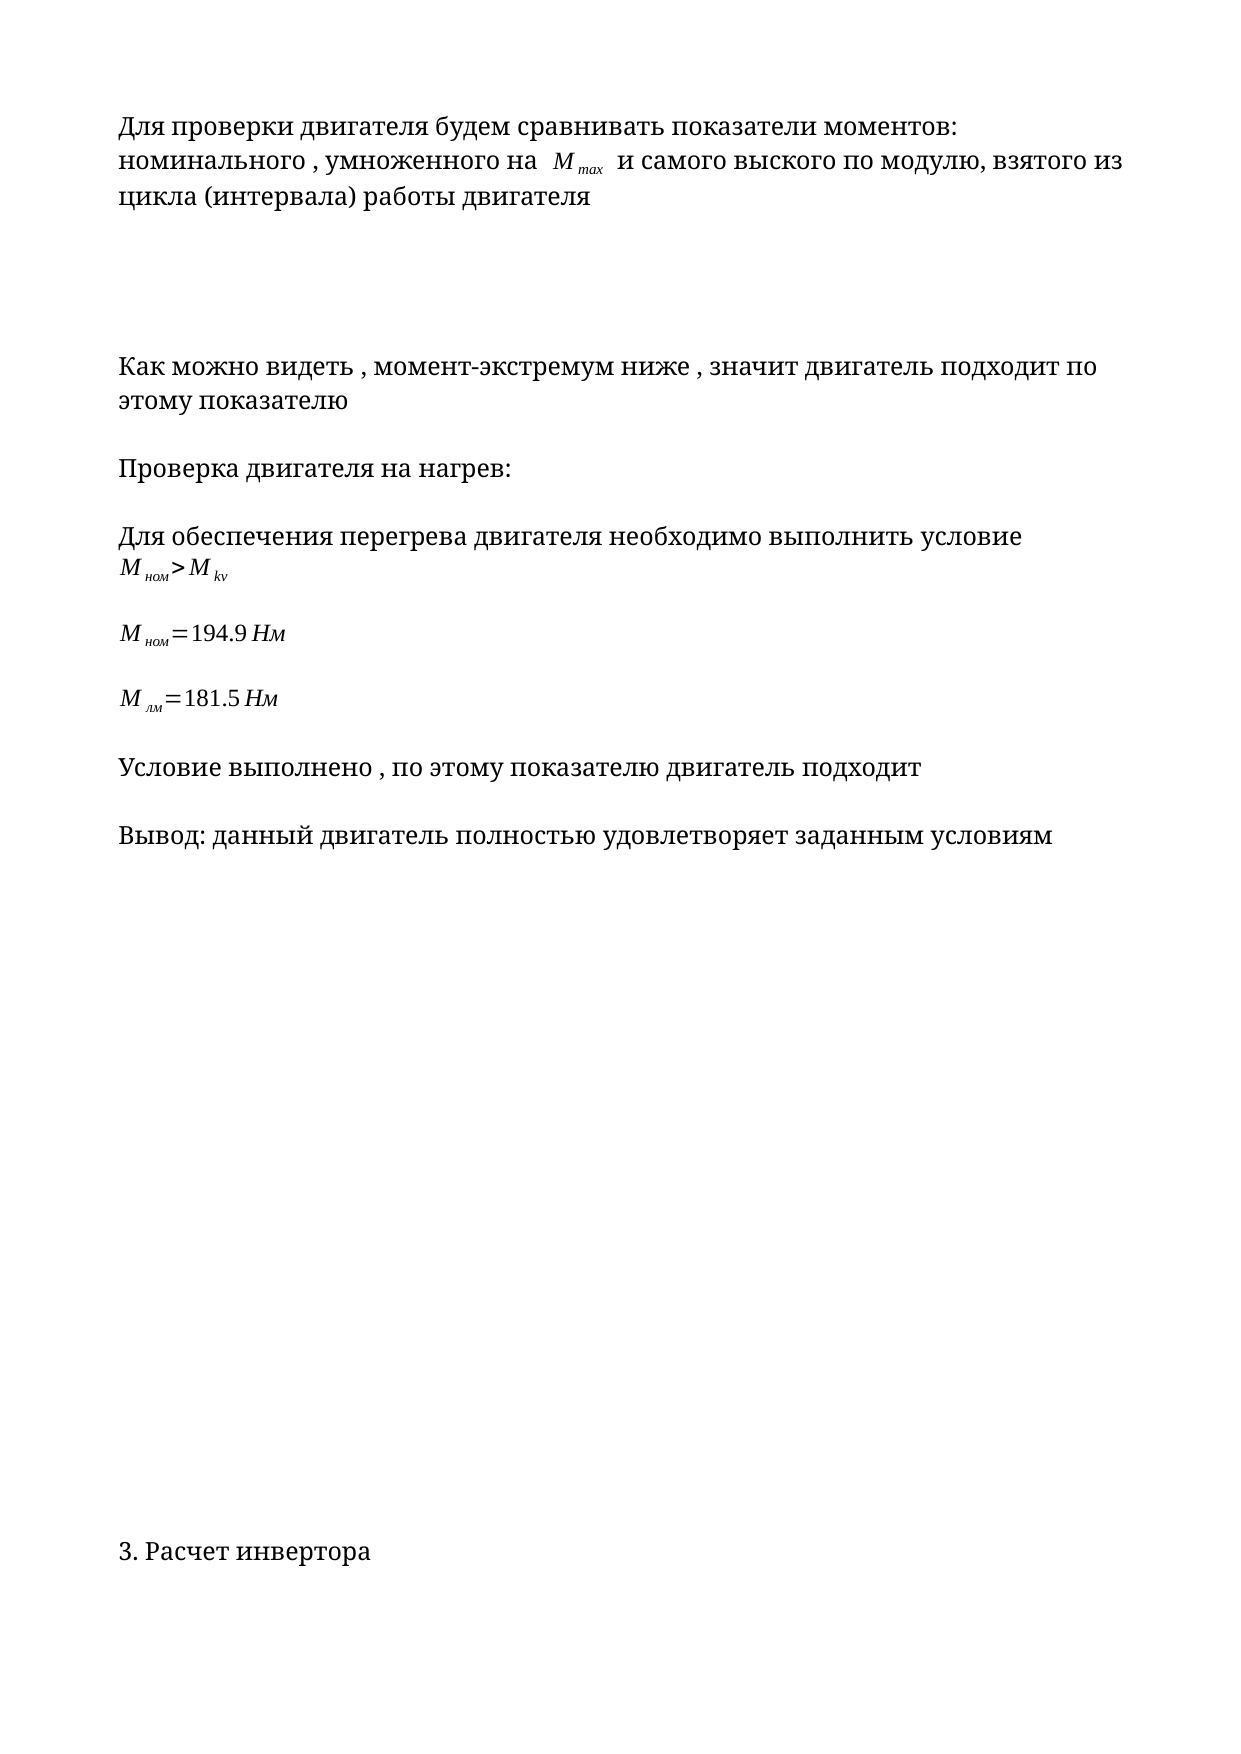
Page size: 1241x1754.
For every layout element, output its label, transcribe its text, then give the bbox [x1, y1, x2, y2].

text Вывод: данный двигатель полностью удовлетворяет заданным условиям [118, 818, 1132, 852]
text Для проверки двигателя будем сравнивать показатели моментов: номинального , умноженного на и самого выского по модулю, взятого из цикла (интервала) работы двигателя [118, 108, 1132, 212]
text Проверка двигателя на нагрев: [118, 451, 1132, 485]
text Как можно видеть , момент-экстремум ниже , значит двигатель подходит по этому показателю [118, 349, 1132, 417]
text Условие выполнено , по этому показателю двигатель подходит [118, 750, 1132, 784]
text 3. Расчет инвертора [118, 1533, 1132, 1567]
text Для обеспечения перегрева двигателя необходимо выполнить условие [118, 519, 1132, 584]
